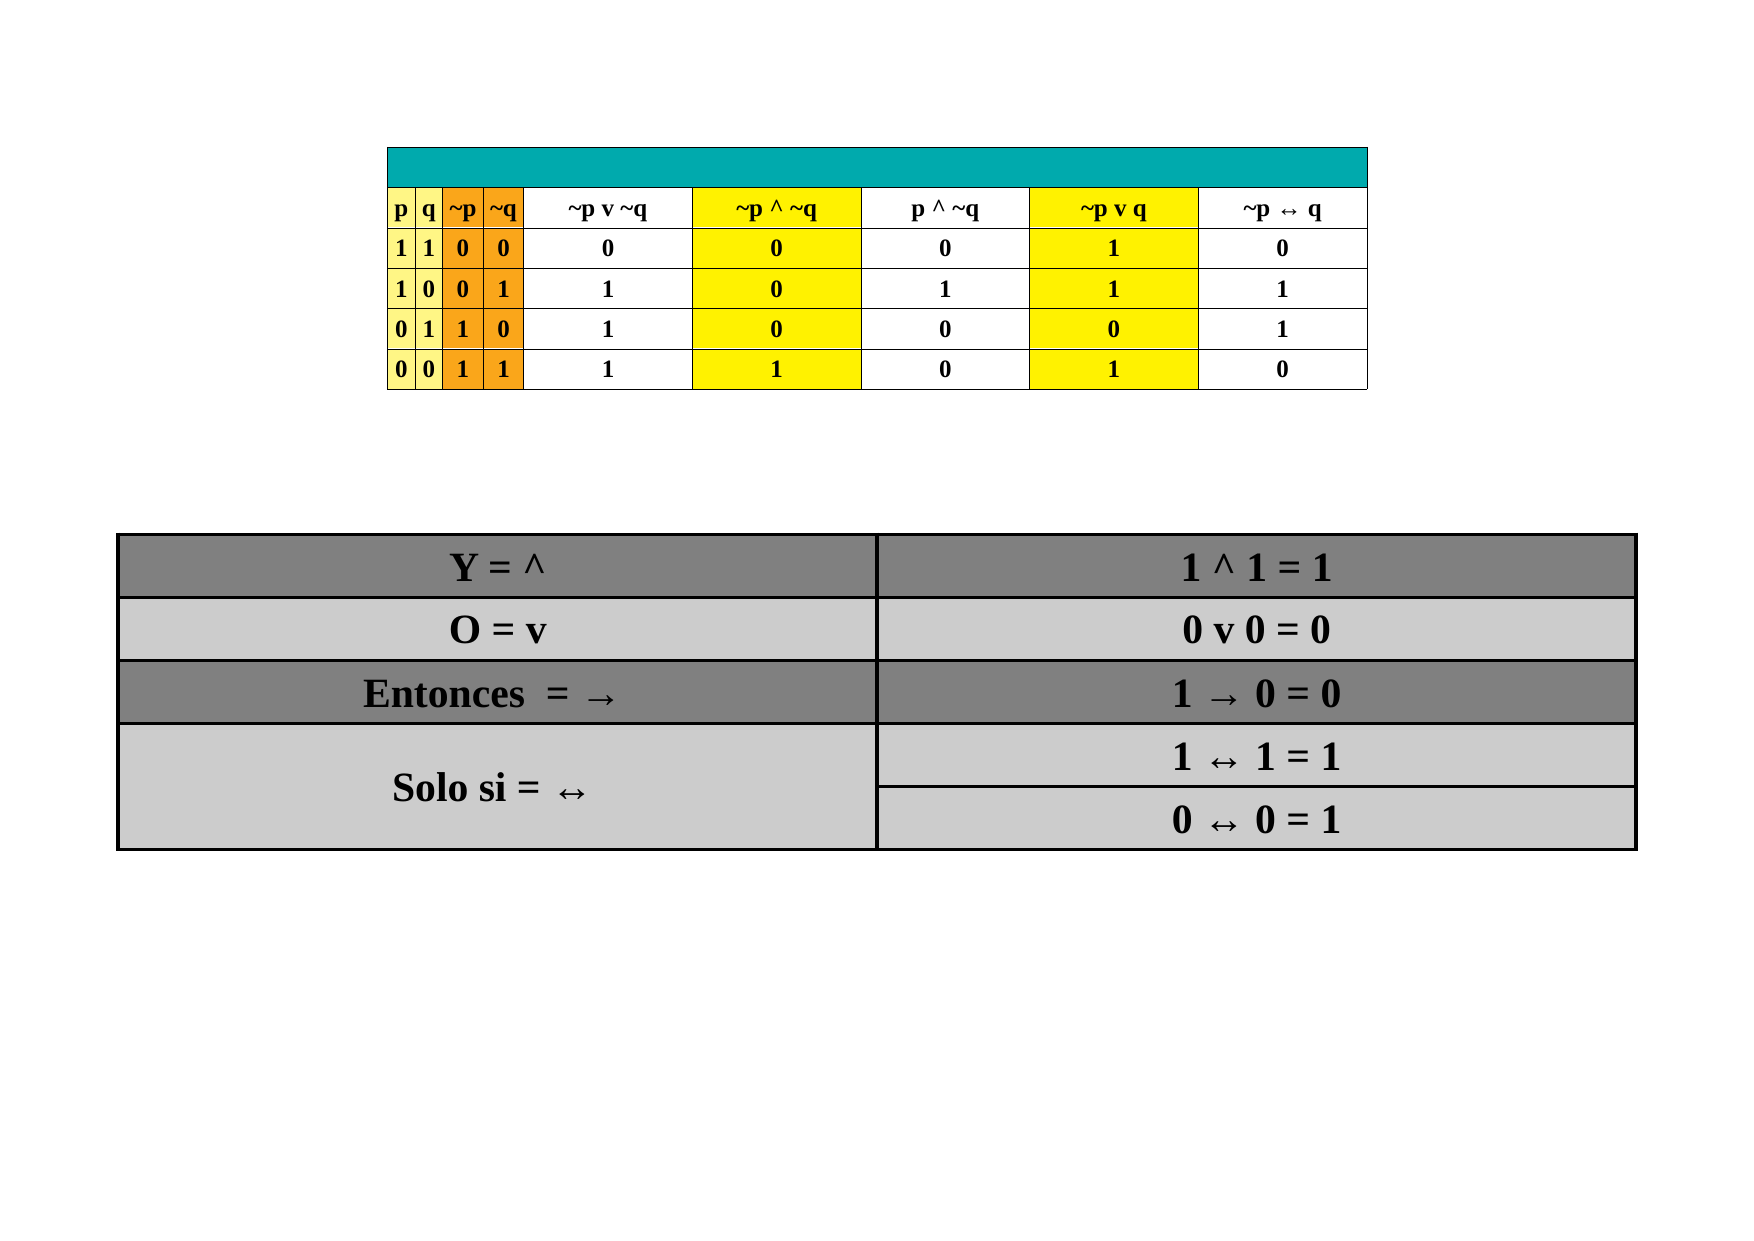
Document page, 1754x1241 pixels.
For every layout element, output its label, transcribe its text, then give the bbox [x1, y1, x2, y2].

table_cell 0 [1199, 350, 1367, 389]
table_cell 1 [524, 309, 692, 348]
table_cell 1 [388, 229, 415, 268]
table_cell 1 [388, 269, 415, 308]
table_cell ~p ^ ~q [693, 188, 861, 227]
table_header [388, 148, 1367, 187]
table_cell 1 [484, 269, 523, 308]
table_cell ~p ↔ q [1199, 188, 1367, 227]
table_cell 1 [1030, 269, 1198, 308]
table_header 1 ^ 1 = 1 [879, 536, 1634, 596]
table_cell 0 [862, 229, 1029, 268]
table_cell 0 [524, 229, 692, 268]
table_cell q [416, 188, 442, 227]
table_cell ~p [443, 188, 483, 227]
table_cell 1 [1199, 309, 1367, 348]
table_cell 0 [388, 350, 415, 389]
table_cell 1 [862, 269, 1029, 308]
table_cell 0 [443, 269, 483, 308]
table_cell 0 [484, 309, 523, 348]
table_cell Entonces = → [120, 662, 875, 722]
table_cell 0 [443, 229, 483, 268]
table_header Y = ^ [120, 536, 875, 596]
table_cell ~p v q [1030, 188, 1198, 227]
table_cell O = v [120, 599, 875, 659]
table_cell p ^ ~q [862, 188, 1029, 227]
table_cell 0 [693, 229, 861, 268]
table_cell 0 [388, 309, 415, 348]
table_cell 1 [443, 309, 483, 348]
table_cell 1 [484, 350, 523, 389]
table_cell 0 [1030, 309, 1198, 348]
table_cell 0 [862, 350, 1029, 389]
table_cell ~p v ~q [524, 188, 692, 227]
table_cell 0 [416, 269, 442, 308]
table_cell 1 [416, 309, 442, 348]
table_cell 0 ↔ 0 = 1 [879, 788, 1634, 848]
table_cell 1 [443, 350, 483, 389]
table_cell 1 [524, 269, 692, 308]
table_cell 0 [484, 229, 523, 268]
table_cell 0 [416, 350, 442, 389]
table_cell p [388, 188, 415, 227]
table_cell 1 [1199, 269, 1367, 308]
table_cell 1 ↔ 1 = 1 [879, 725, 1634, 785]
table_cell Solo si = ↔ [120, 725, 875, 848]
table_cell 0 [862, 309, 1029, 348]
table_cell 1 → 0 = 0 [879, 662, 1634, 722]
table_cell ~q [484, 188, 523, 227]
table_cell 1 [693, 350, 861, 389]
table_cell 1 [1030, 229, 1198, 268]
table_cell 1 [1030, 350, 1198, 389]
table_cell 0 [1199, 229, 1367, 268]
table_cell 1 [416, 229, 442, 268]
table_cell 0 [693, 309, 861, 348]
table_cell 0 v 0 = 0 [879, 599, 1634, 659]
table_cell 0 [693, 269, 861, 308]
table_cell 1 [524, 350, 692, 389]
